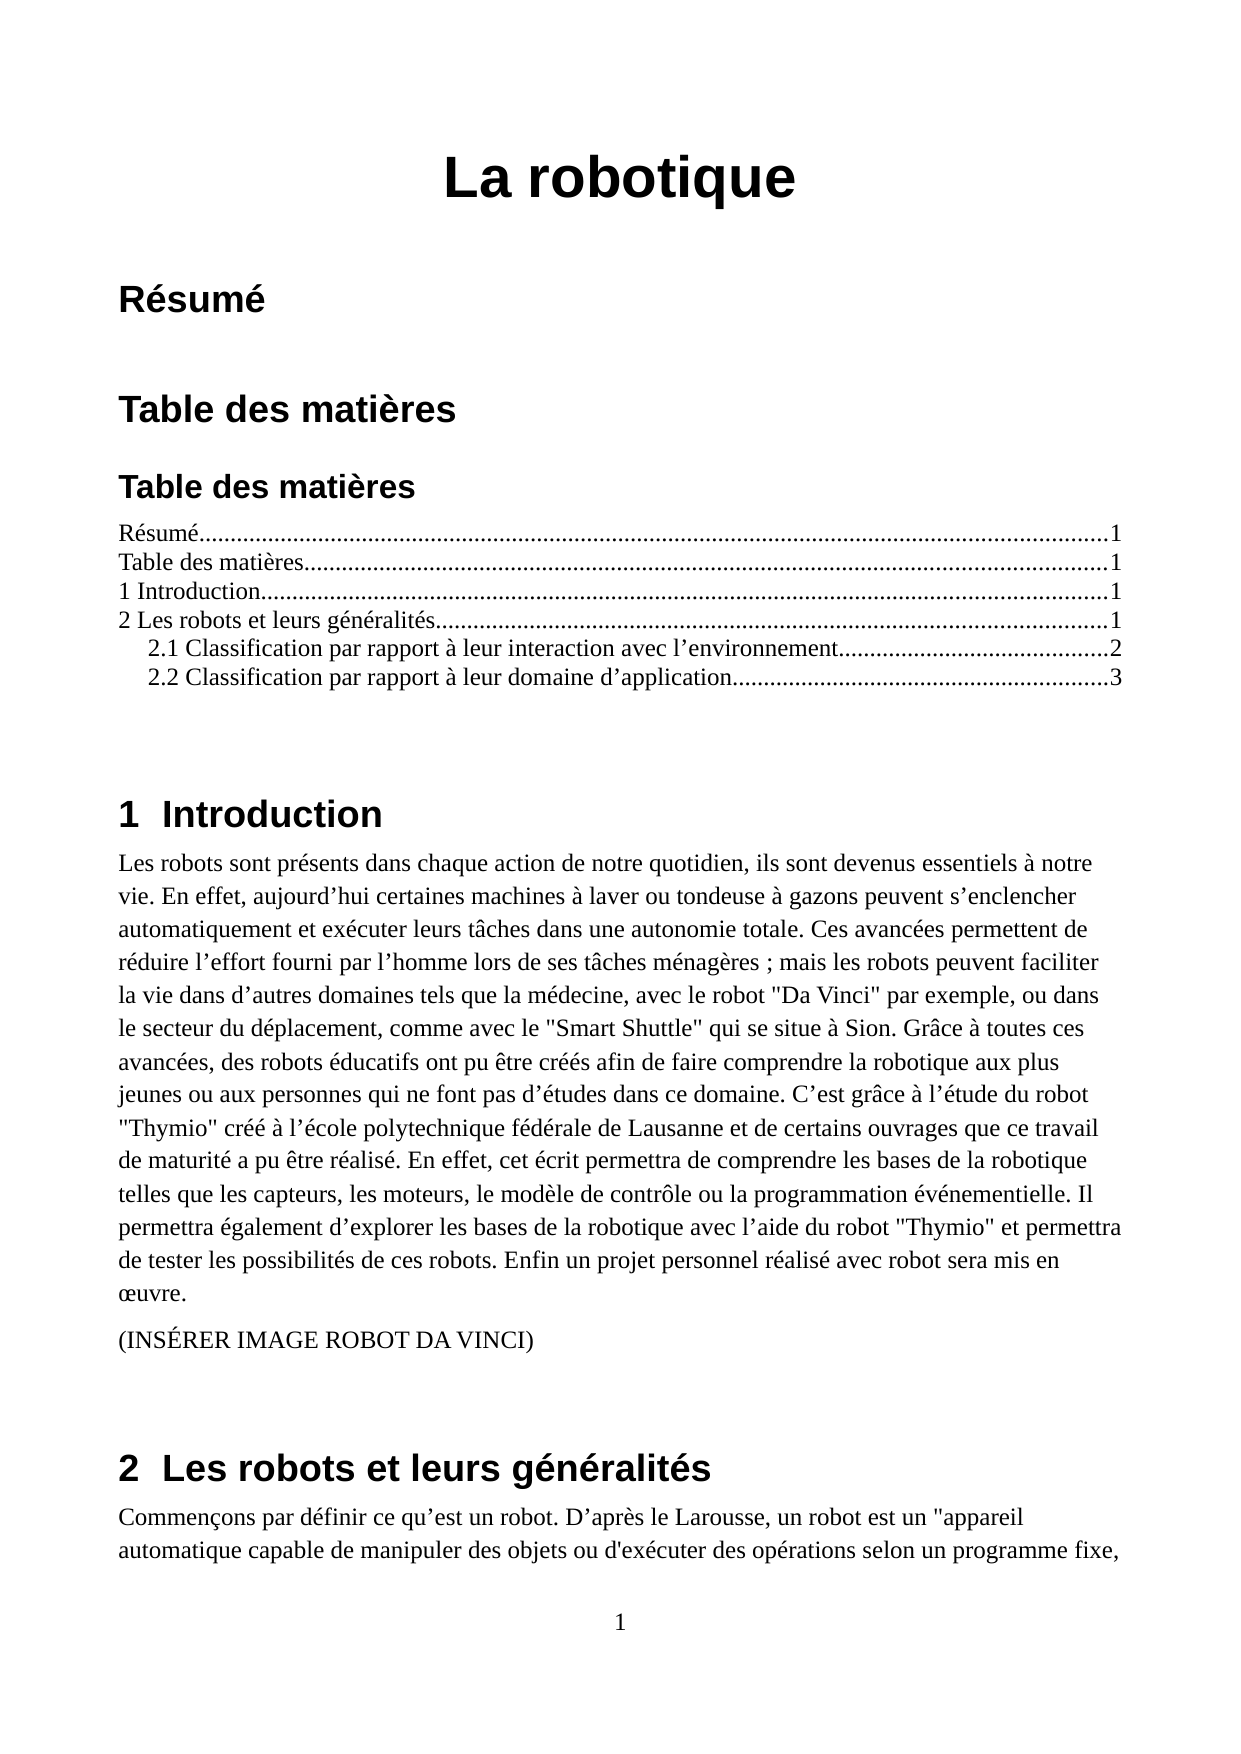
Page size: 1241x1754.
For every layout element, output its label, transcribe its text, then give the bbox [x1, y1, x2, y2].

text 1 Introduction 1 [118, 576, 1122, 605]
subtitle Introduction [118, 792, 1122, 836]
text Résumé 1 [118, 518, 1122, 547]
text 2.1 Classification par rapport à leur interaction avec l’environnement 2 [148, 633, 1122, 662]
title La robotique [118, 143, 1122, 210]
subtitle Table des matières [118, 467, 1122, 506]
subtitle Table des matières [118, 386, 1122, 430]
text Table des matières 1 [118, 547, 1122, 576]
subtitle Résumé [118, 276, 1122, 320]
text (INSÉRER IMAGE ROBOT DA VINCI) [118, 1325, 1122, 1354]
text 2 Les robots et leurs généralités 1 [118, 605, 1122, 633]
text 2.2 Classification par rapport à leur domaine d’application 3 [148, 662, 1122, 691]
subtitle Les robots et leurs généralités [118, 1446, 1122, 1489]
text Les robots sont présents dans chaque action de notre quotidien, ils sont devenus essentiels à notre vie. En effet, aujourd’hui certaines machines à laver ou tondeuse à gazons peuvent s’enclencher automatiquement et exécuter leurs tâches dans une autonomie totale. Ces avancées permettent de réduire l’effort fourni par l’homme lors de ses tâches ménagères ; mais les robots peuvent faciliter la vie dans d’autres domaines tels que la médecine, avec le robot "Da Vinci" par exemple, ou dans le secteur du déplacement, comme avec le "Smart Shuttle" qui se situe à Sion. Grâce à toutes ces avancées, des robots éducatifs ont pu être créés afin de faire comprendre la robotique aux plus jeunes ou aux personnes qui ne font pas d’études dans ce domaine. C’est grâce à l’étude du robot "Thymio" créé à l’école polytechnique fédérale de Lausanne et de certains ouvrages que ce travail de maturité a pu être réalisé. En effet, cet écrit permettra de comprendre les bases de la robotique telles que les capteurs, les moteurs, le modèle de contrôle ou la programmation événementielle. Il permettra également d’explorer les bases de la robotique avec l’aide du robot "Thymio" et permettra de tester les possibilités de ces robots. Enfin un projet personnel réalisé avec robot sera mis en œuvre. [118, 848, 1122, 1306]
text Commençons par définir ce qu’est un robot. D’après le Larousse, un robot est un "appareil automatique capable de manipuler des objets ou d'exécuter des opérations selon un programme fixe, [118, 1502, 1122, 1563]
